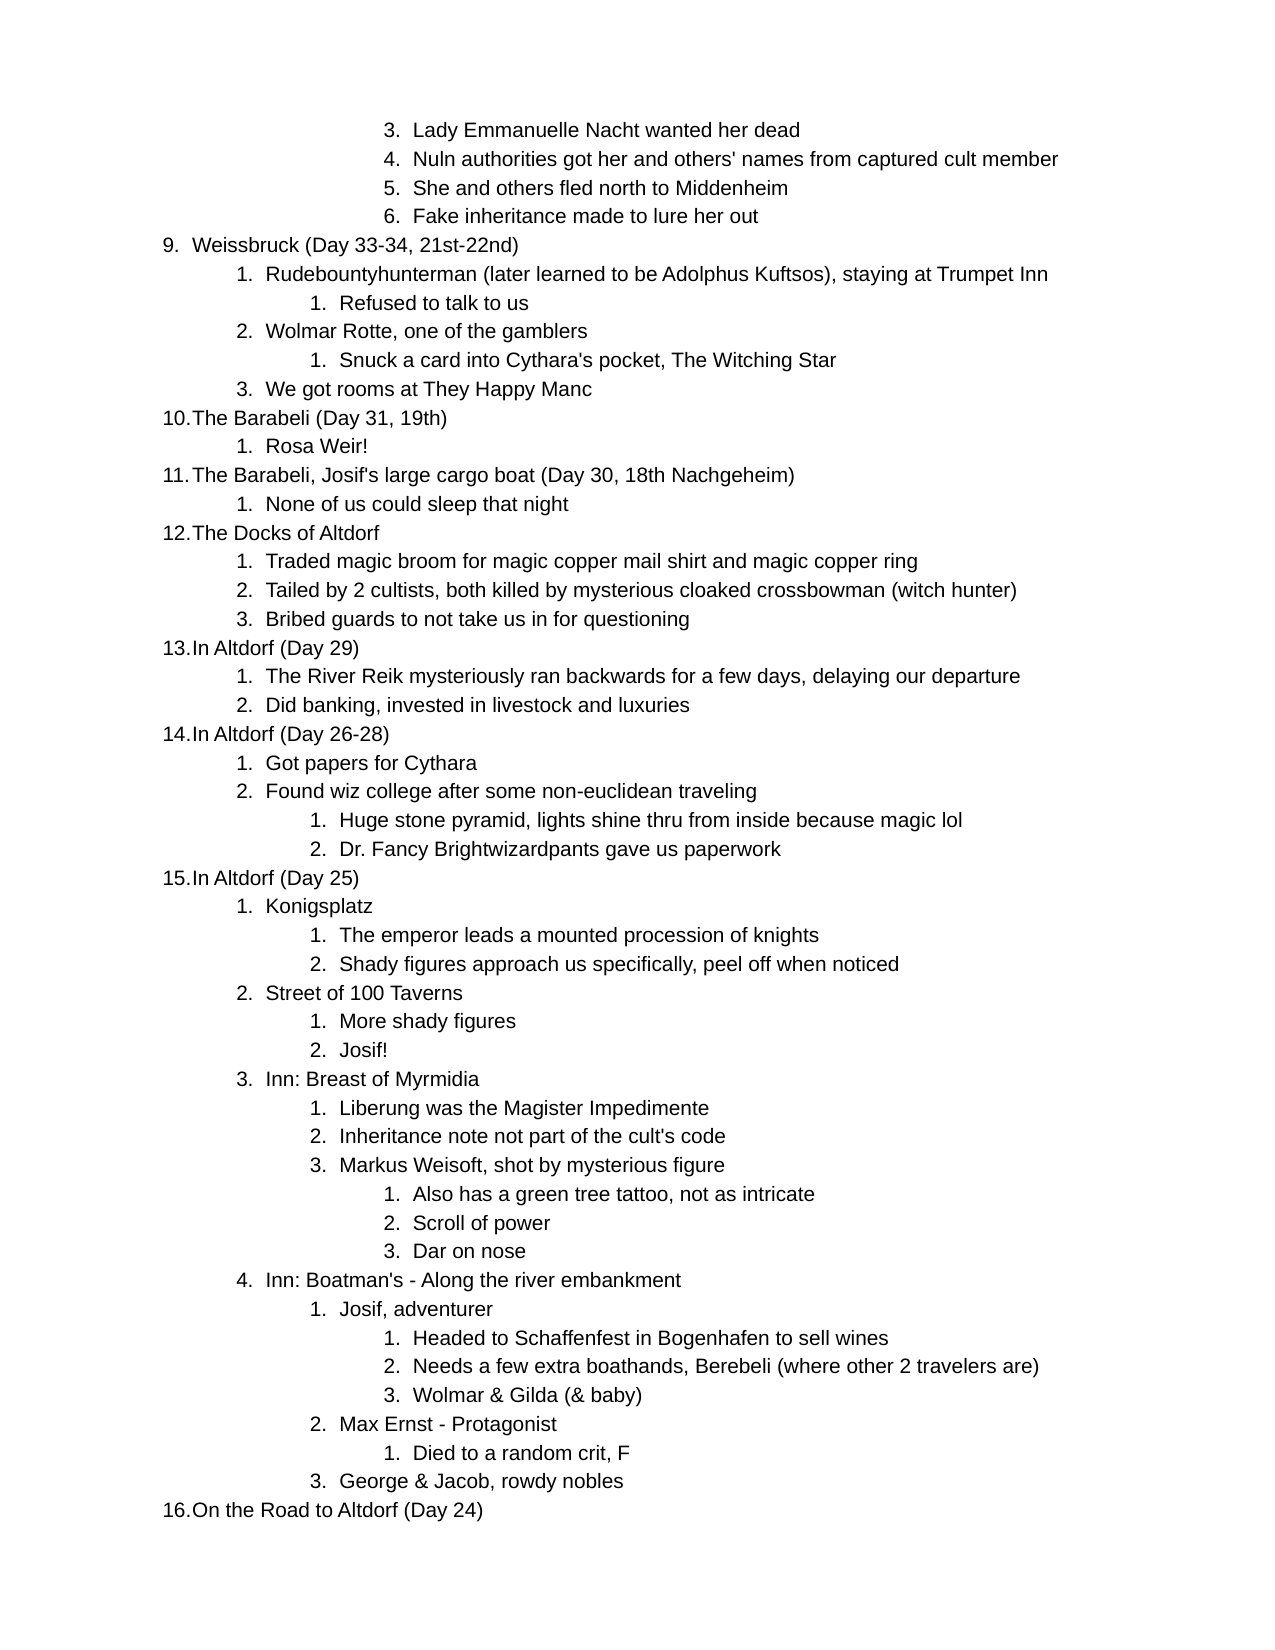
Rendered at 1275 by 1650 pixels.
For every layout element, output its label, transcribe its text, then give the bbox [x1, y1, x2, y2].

list Weissbruck (Day 33-34, 21st-22nd) [162, 233, 1157, 257]
list We got rooms at They Happy Manc [236, 377, 1157, 401]
list In Altdorf (Day 29) [162, 636, 1157, 659]
list Inn: Breast of Myrmidia [236, 1067, 1157, 1091]
list Shady figures approach us specifically, peel off when noticed [309, 952, 1157, 976]
list The Barabeli (Day 31, 19th) [162, 406, 1157, 429]
list Inn: Boatman's - Along the river embankment [236, 1268, 1157, 1292]
list Huge stone pyramid, lights shine thru from inside because magic lol [309, 808, 1157, 832]
list Refused to talk to us [309, 291, 1157, 314]
list The River Reik mysteriously ran backwards for a few days, delaying our departure [236, 664, 1157, 688]
list Rudebountyhunterman (later learned to be Adolphus Kuftsos), staying at Trumpet Inn [236, 262, 1157, 286]
list Did banking, invested in livestock and luxuries [236, 693, 1157, 717]
list Street of 100 Taverns [236, 981, 1157, 1004]
list Wolmar Rotte, one of the gamblers [236, 319, 1157, 343]
list Dr. Fancy Brightwizardpants gave us paperwork [309, 837, 1157, 861]
list In Altdorf (Day 26-28) [162, 722, 1157, 746]
list Josif, adventurer [309, 1297, 1157, 1321]
list Bribed guards to not take us in for questioning [236, 607, 1157, 631]
list Tailed by 2 cultists, both killed by mysterious cloaked crossbowman (witch hunter) [236, 578, 1157, 602]
list Traded magic broom for magic copper mail shirt and magic copper ring [236, 549, 1157, 573]
list The emperor leads a mounted procession of knights [309, 923, 1157, 947]
list Lady Emmanuelle Nacht wanted her dead [383, 118, 1157, 142]
list None of us could sleep that night [236, 492, 1157, 516]
list She and others fled north to Middenheim [383, 176, 1157, 199]
list In Altdorf (Day 25) [162, 866, 1157, 889]
list George & Jacob, rowdy nobles [309, 1469, 1157, 1493]
list Max Ernst - Protagonist [309, 1412, 1157, 1436]
list Josif! [309, 1038, 1157, 1062]
list Found wiz college after some non-euclidean traveling [236, 779, 1157, 803]
list Liberung was the Magister Impedimente [309, 1096, 1157, 1119]
list Got papers for Cythara [236, 751, 1157, 774]
list Inheritance note not part of the cult's code [309, 1124, 1157, 1148]
list Nuln authorities got her and others' names from captured cult member [383, 147, 1157, 171]
list The Barabeli, Josif's large cargo boat (Day 30, 18th Nachgeheim) [162, 463, 1157, 487]
list Fake inheritance made to lure her out [383, 204, 1157, 228]
list Konigsplatz [236, 894, 1157, 918]
list The Docks of Altdorf [162, 521, 1157, 544]
list Also has a green tree tattoo, not as intricate [383, 1182, 1157, 1206]
list Snuck a card into Cythara's pocket, The Witching Star [309, 348, 1157, 372]
list Died to a random crit, F [383, 1441, 1157, 1464]
list Scroll of power [383, 1211, 1157, 1234]
list Needs a few extra boathands, Berebeli (where other 2 travelers are) [383, 1354, 1157, 1378]
list Headed to Schaffenfest in Bogenhafen to sell wines [383, 1326, 1157, 1349]
list Dar on nose [383, 1239, 1157, 1263]
list On the Road to Altdorf (Day 24) [162, 1498, 1157, 1522]
list More shady figures [309, 1009, 1157, 1033]
list Wolmar & Gilda (& baby) [383, 1383, 1157, 1407]
list Rosa Weir! [236, 434, 1157, 458]
list Markus Weisoft, shot by mysterious figure [309, 1153, 1157, 1177]
